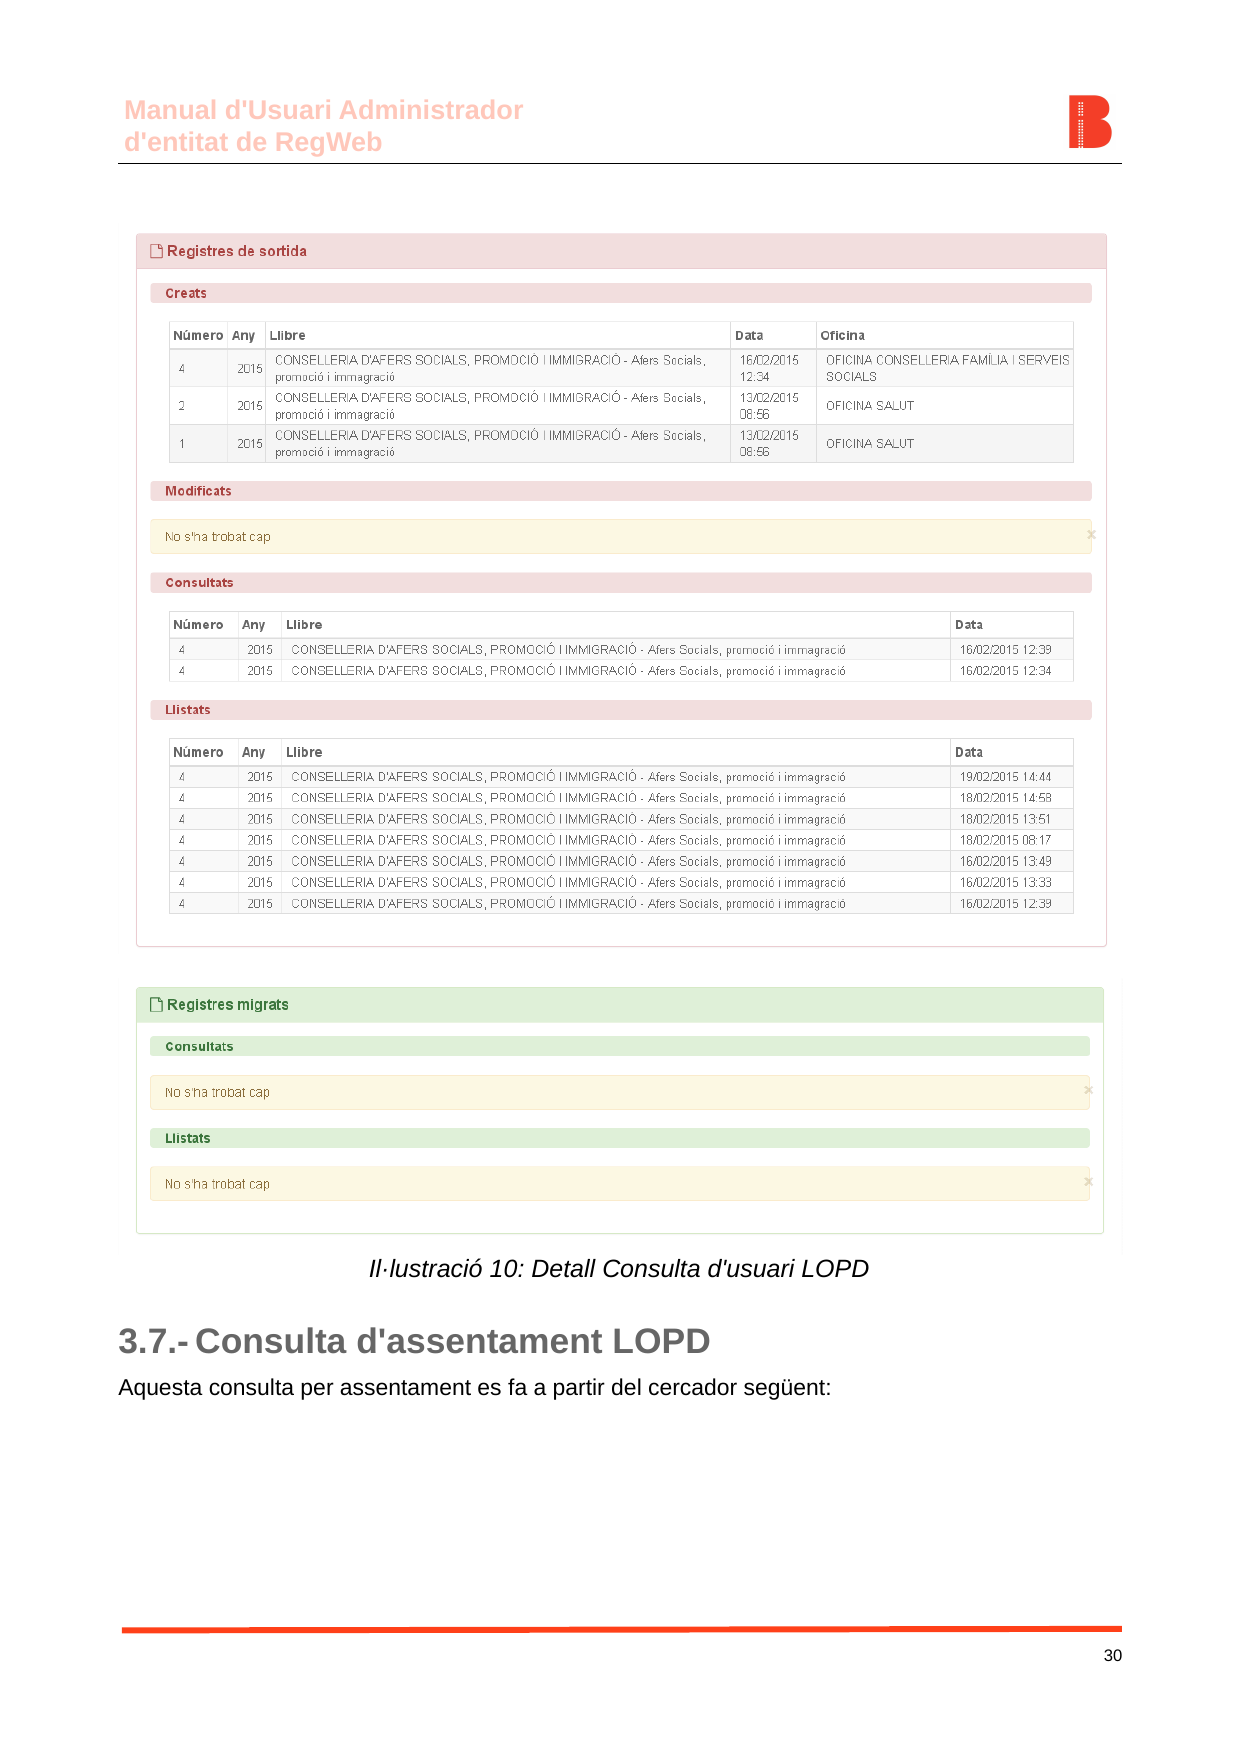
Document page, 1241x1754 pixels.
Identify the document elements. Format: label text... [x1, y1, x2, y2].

text Aquesta consulta per assentament es fa a partir del cercador següent: [118, 1374, 1122, 1400]
picture [118, 223, 1123, 954]
picture [118, 978, 1123, 1255]
text Il·lustració 10: Detall Consulta d'usuari LOPD [118, 1255, 1122, 1283]
picture [1063, 94, 1117, 150]
subtitle Consulta d'assentament LOPD [118, 1321, 1122, 1361]
